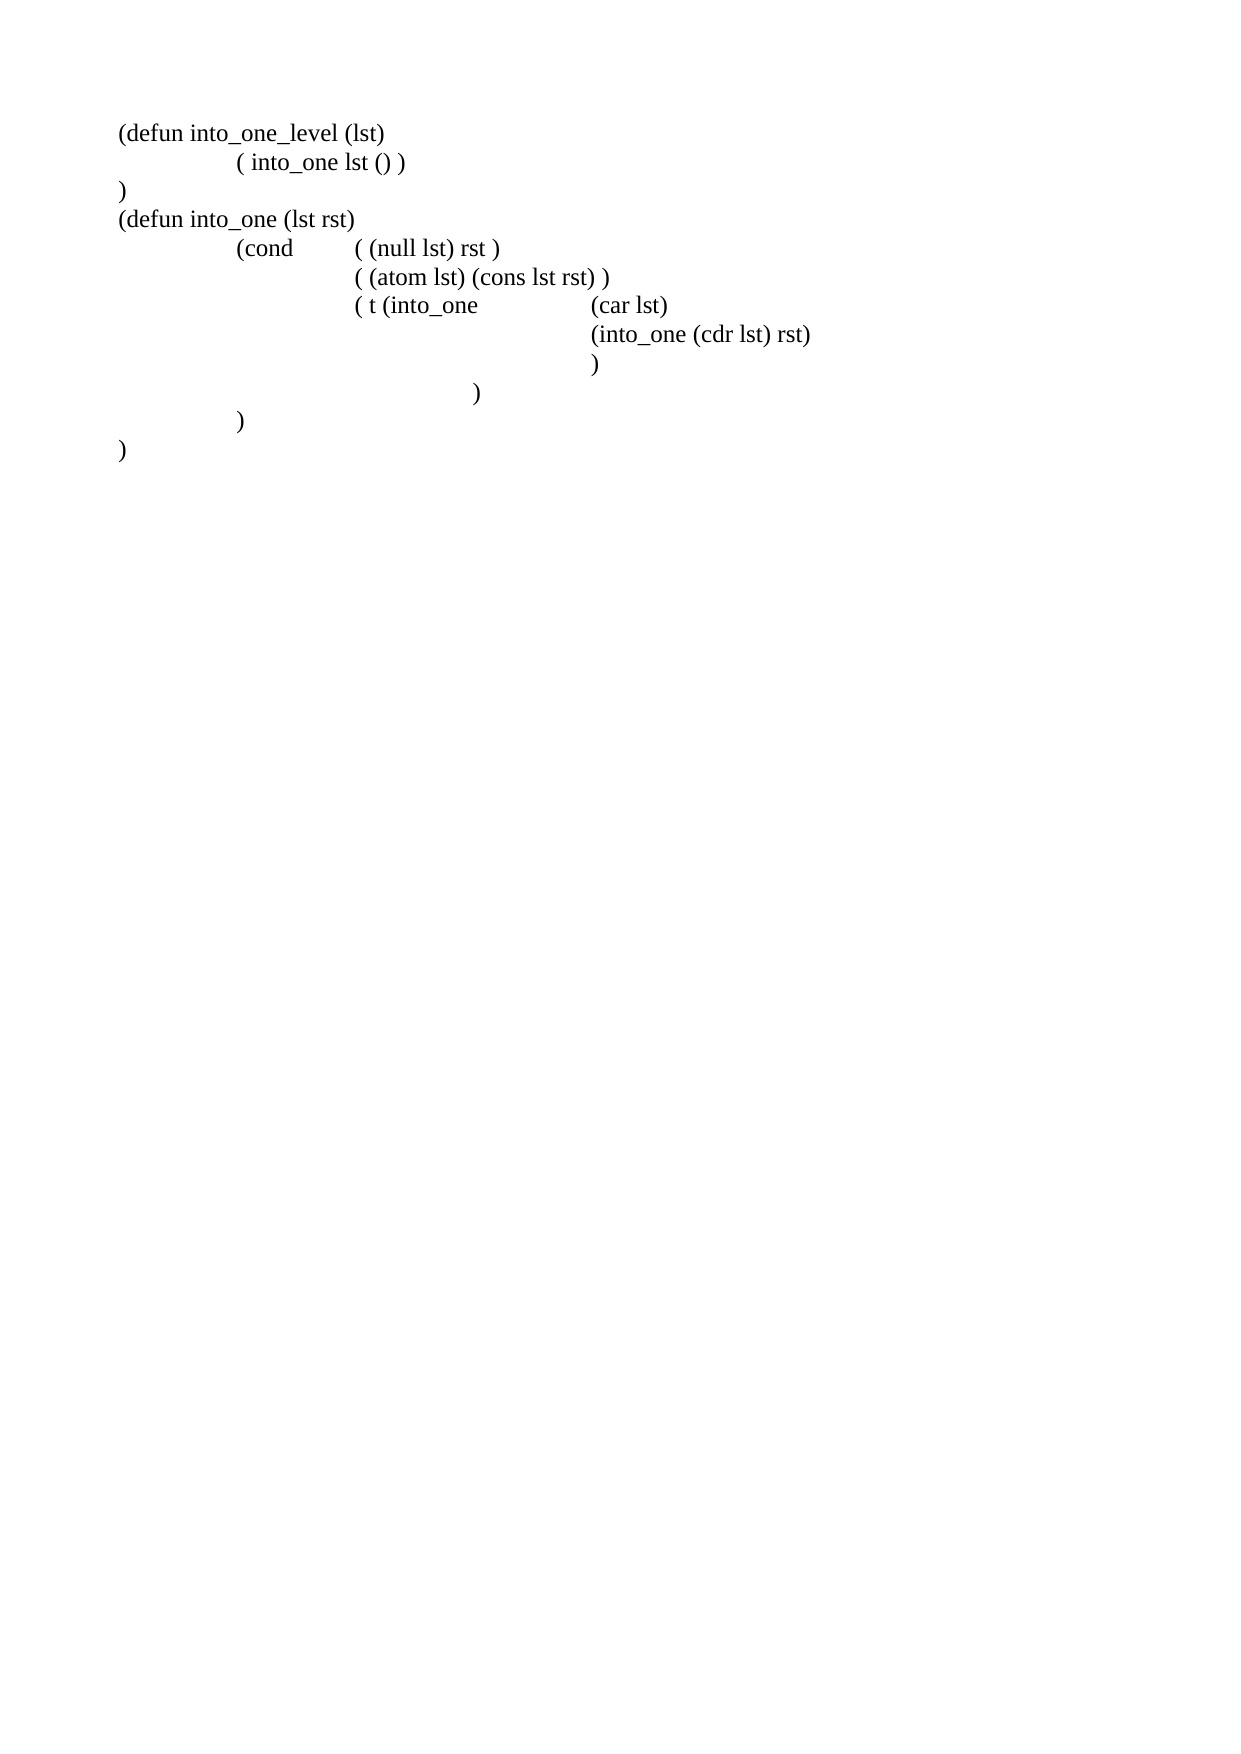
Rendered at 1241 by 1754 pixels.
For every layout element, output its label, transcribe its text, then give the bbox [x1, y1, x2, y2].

text ) [118, 406, 1122, 434]
text (into_one (cdr lst) rst) [118, 319, 1122, 348]
text (defun into_one (lst rst) [118, 204, 1122, 233]
text ( into_one lst () ) [118, 147, 1122, 176]
text ( t (into_one (car lst) [118, 291, 1122, 319]
text ) [118, 348, 1122, 377]
text (defun into_one_level (lst) [118, 118, 1122, 147]
text ) [118, 377, 1122, 406]
text (cond ( (null lst) rst ) [118, 233, 1122, 262]
text ) [118, 176, 1122, 204]
text ( (atom lst) (cons lst rst) ) [118, 262, 1122, 291]
text ) [118, 434, 1122, 463]
